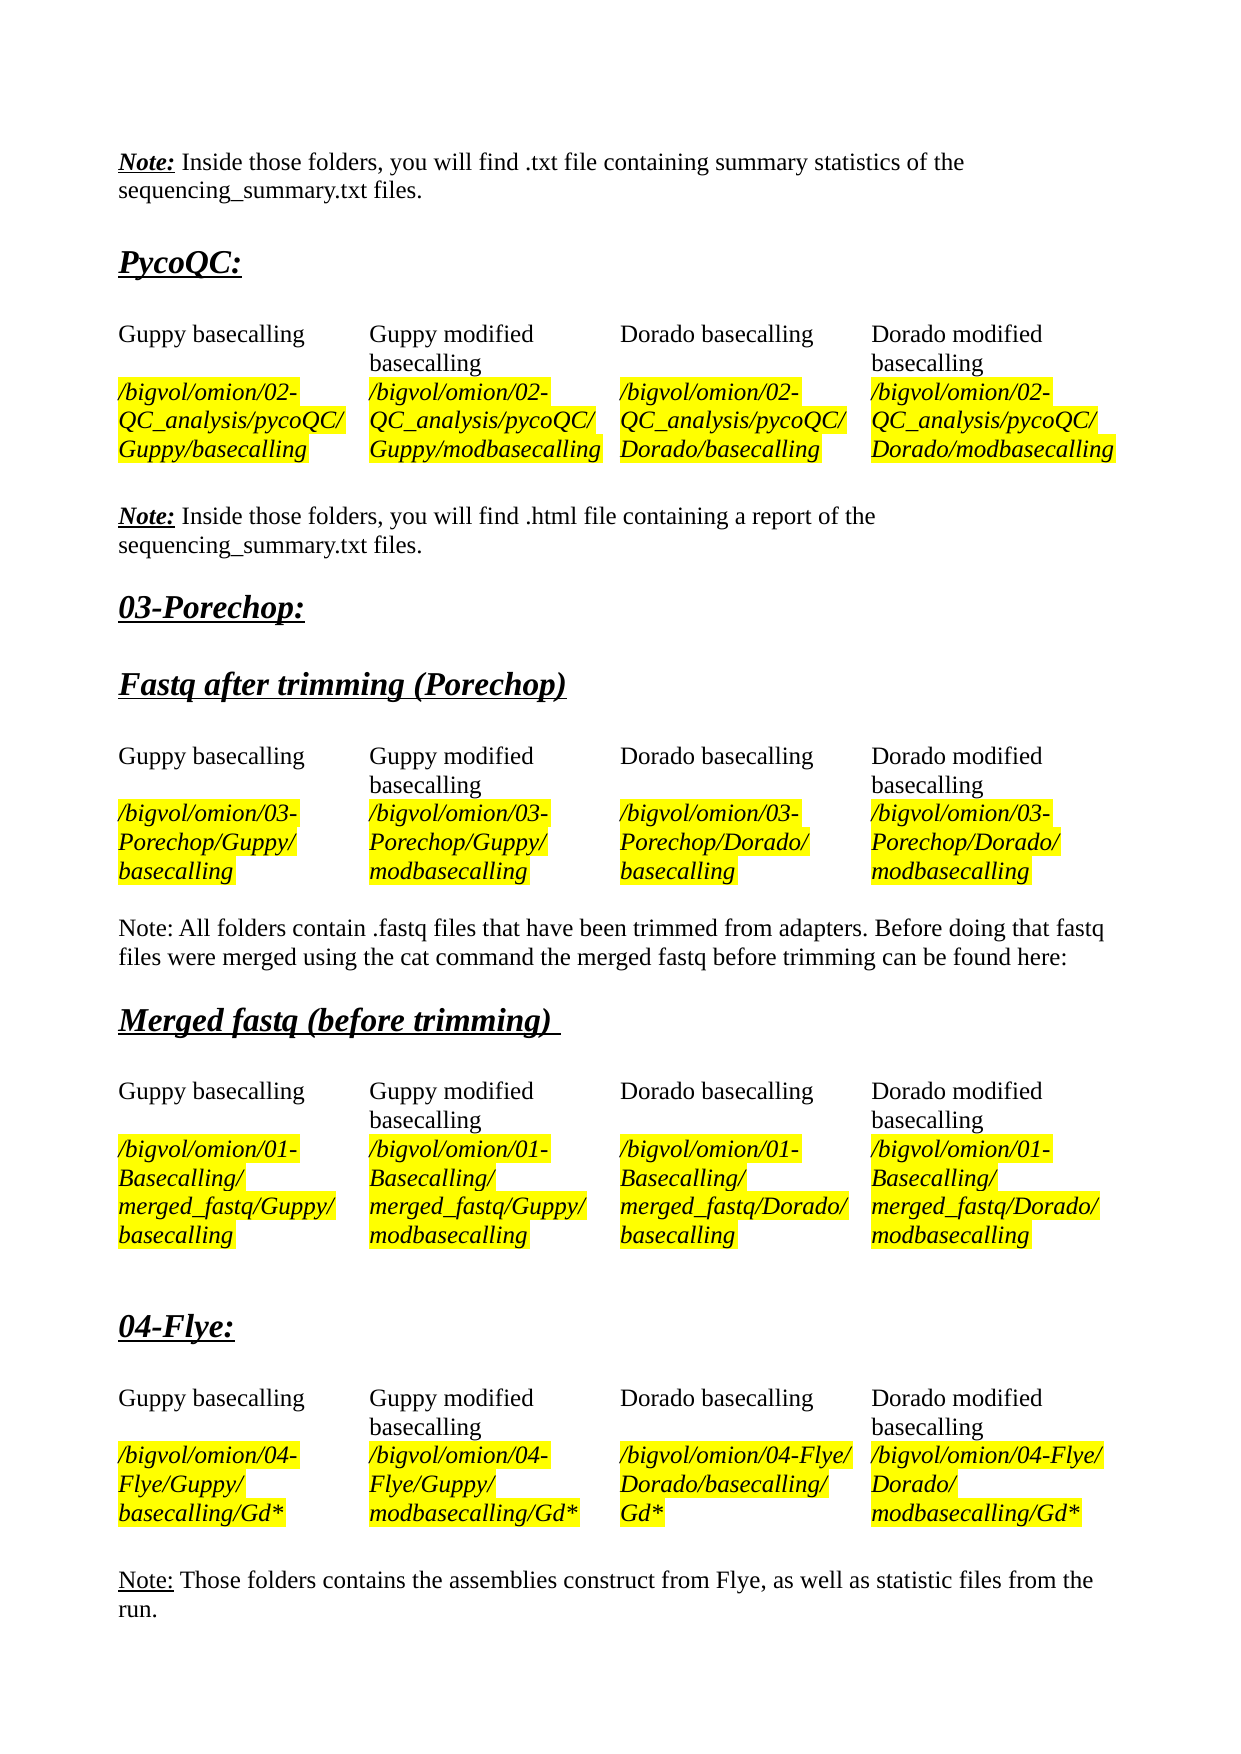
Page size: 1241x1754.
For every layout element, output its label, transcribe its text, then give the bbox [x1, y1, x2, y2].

table_header Dorado basecalling [620, 1383, 871, 1441]
text Merged fastq (before trimming) [118, 1000, 1122, 1038]
table_cell /bigvol/omion/03-Porechop/Guppy/basecalling [118, 799, 369, 885]
table_header Guppy basecalling [118, 319, 369, 377]
text 03-Porechop: [118, 588, 1122, 626]
table_header Guppy basecalling [118, 1076, 369, 1134]
text Note: Those folders contains the assemblies construct from Flye, as well as statistic files from the run. [118, 1565, 1122, 1623]
table_cell /bigvol/omion/01-Basecalling/merged_fastq/Dorado/basecalling [620, 1134, 871, 1249]
table_cell /bigvol/omion/04-Flye/Dorado/basecalling/Gd* [620, 1441, 871, 1527]
table_cell /bigvol/omion/01-Basecalling/merged_fastq/Guppy/basecalling [118, 1134, 369, 1249]
table_header Dorado basecalling [620, 319, 871, 377]
table_header Guppy modified basecalling [369, 319, 620, 377]
table_header Dorado basecalling [620, 1076, 871, 1134]
table_header Dorado modified basecalling [871, 319, 1122, 377]
text Note: Inside those folders, you will find .html file containing a report of the sequencing_summary.txt files. [118, 501, 1122, 559]
table_cell /bigvol/omion/02-QC_analysis/pycoQC/Dorado/basecalling [620, 377, 871, 463]
text PycoQC: [118, 243, 1122, 281]
text Note: All folders contain .fastq files that have been trimmed from adapters. Before doing that fastq files were merged using the cat command the merged fastq before trimming can be found here: [118, 913, 1122, 971]
table_cell /bigvol/omion/02-QC_analysis/pycoQC/Guppy/basecalling [118, 377, 369, 463]
table_header Guppy modified basecalling [369, 1383, 620, 1441]
table_header Dorado basecalling [620, 741, 871, 798]
table_cell /bigvol/omion/03-Porechop/Dorado/modbasecalling [871, 799, 1122, 885]
table_header Guppy basecalling [118, 1383, 369, 1441]
table_header Guppy modified basecalling [369, 741, 620, 798]
table_cell /bigvol/omion/02-QC_analysis/pycoQC/Guppy/modbasecalling [369, 377, 620, 463]
table_cell /bigvol/omion/03-Porechop/Dorado/basecalling [620, 799, 871, 885]
table_cell /bigvol/omion/04-Flye/Dorado/modbasecalling/Gd* [871, 1441, 1122, 1527]
text Note: Inside those folders, you will find .txt file containing summary statistics of the sequencing_summary.txt files. [118, 147, 1122, 204]
table_cell /bigvol/omion/01-Basecalling/merged_fastq/Dorado/modbasecalling [871, 1134, 1122, 1249]
text 04-Flye: [118, 1306, 1122, 1345]
table_header Dorado modified basecalling [871, 1076, 1122, 1134]
table_cell /bigvol/omion/04-Flye/Guppy/modbasecalling/Gd* [369, 1441, 620, 1527]
table_cell /bigvol/omion/01-Basecalling/merged_fastq/Guppy/modbasecalling [369, 1134, 620, 1249]
table_cell /bigvol/omion/02-QC_analysis/pycoQC/Dorado/modbasecalling [871, 377, 1122, 463]
table_header Dorado modified basecalling [871, 741, 1122, 798]
table_cell /bigvol/omion/03-Porechop/Guppy/modbasecalling [369, 799, 620, 885]
table_header Dorado modified basecalling [871, 1383, 1122, 1441]
table_header Guppy modified basecalling [369, 1076, 620, 1134]
text Fastq after trimming (Porechop) [118, 664, 1122, 703]
table_cell /bigvol/omion/04-Flye/Guppy/basecalling/Gd* [118, 1441, 369, 1527]
table_header Guppy basecalling [118, 741, 369, 798]
